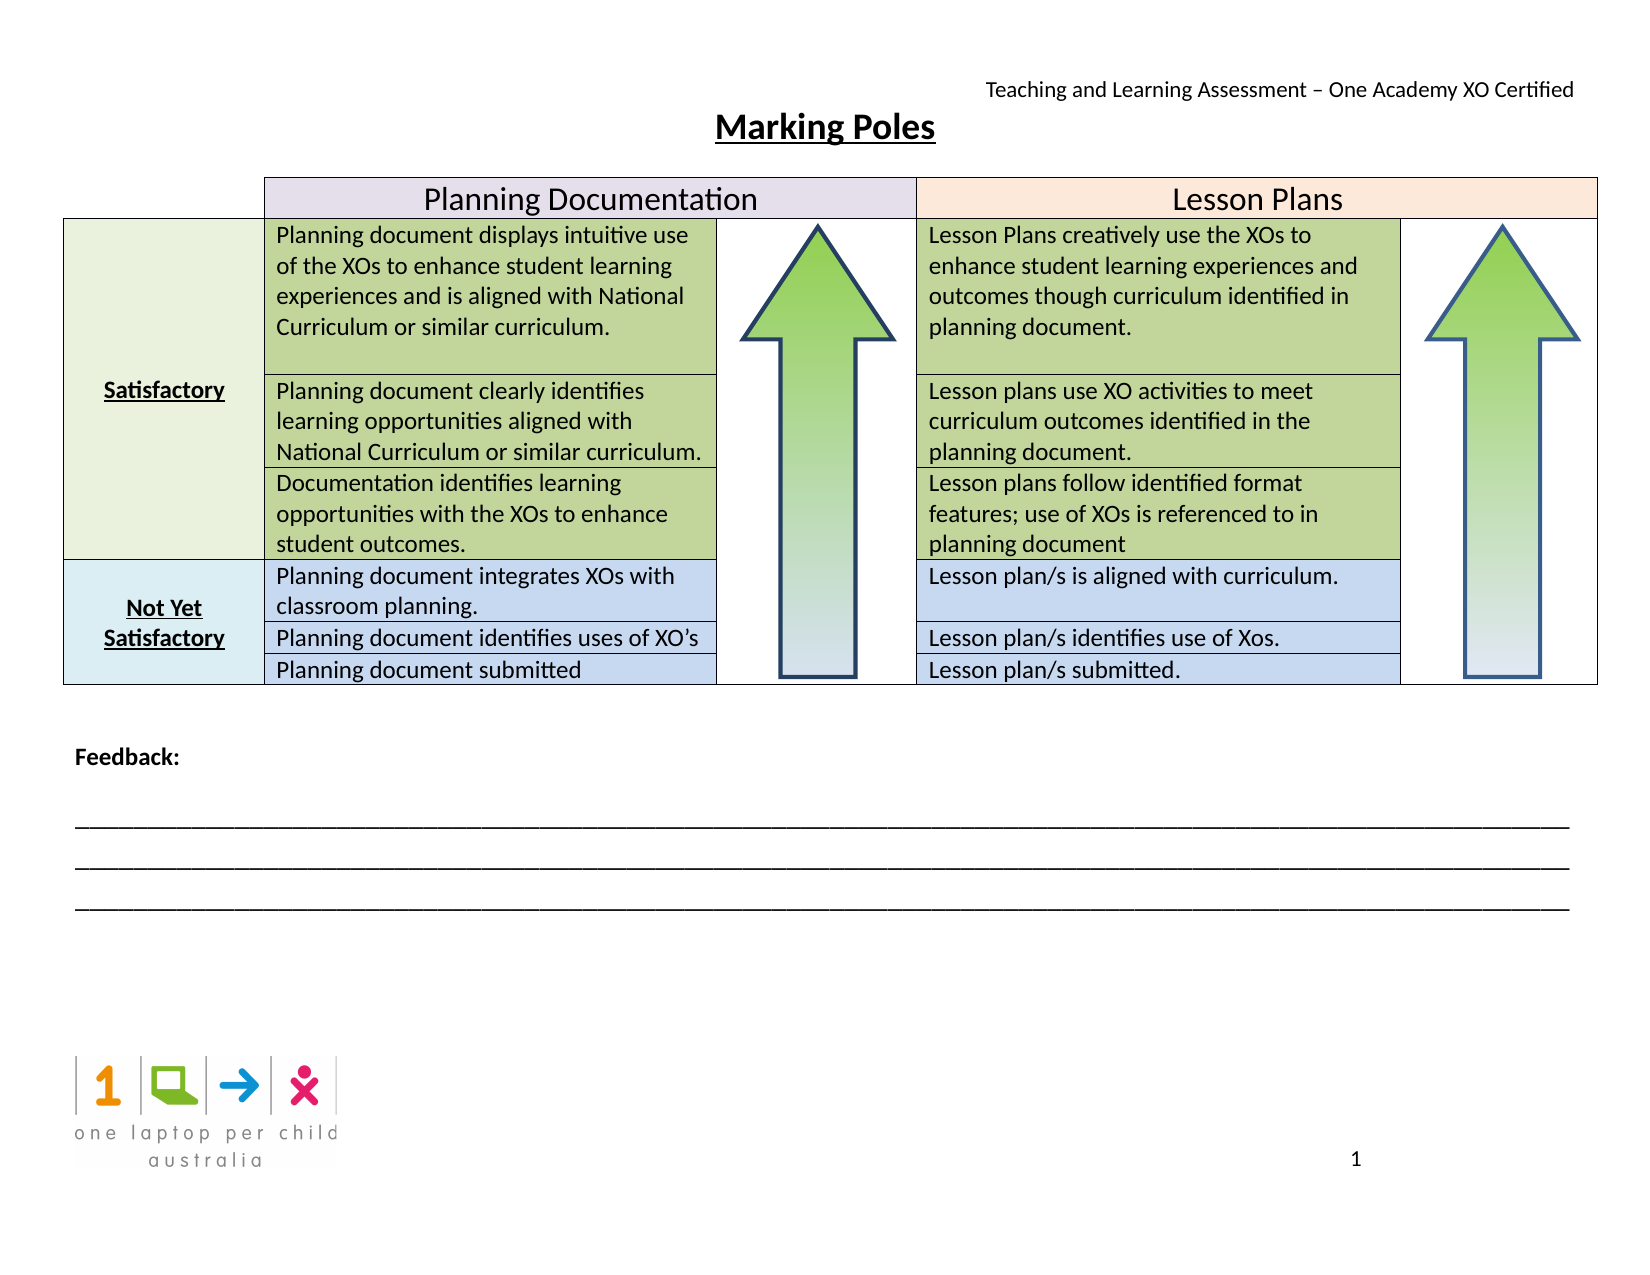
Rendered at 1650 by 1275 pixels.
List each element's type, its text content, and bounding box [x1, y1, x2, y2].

text _____________________________________________________________________________________________________________________________________________________________________________________________________________________________________________________________________________________________________________________ [75, 797, 1575, 914]
table_cell Documentation identifies learning opportunities with the XOs to enhance student outcomes. [265, 468, 716, 559]
table_cell Planning document identifies uses of XO’s [265, 622, 716, 653]
table_cell Lesson plan/s is aligned with curriculum. [917, 560, 1400, 621]
table_cell Planning document submitted [265, 654, 716, 684]
table_cell Lesson Plans creatively use the XOs to enhance student learning experiences and outcomes though curriculum identified in planning document. [917, 219, 1400, 374]
table_cell [1401, 219, 1597, 684]
table_cell Satisfactory [64, 219, 264, 559]
table_cell Planning document clearly identifies learning opportunities aligned with National Curriculum or similar curriculum. [265, 375, 716, 467]
text Feedback: [75, 741, 1575, 772]
picture [75, 1056, 337, 1167]
table_header [63, 177, 264, 218]
table_cell Planning document displays intuitive use of the XOs to enhance student learning experiences and is aligned with National Curriculum or similar curriculum. [265, 219, 716, 374]
table_header Planning Documentation [265, 178, 916, 218]
table_cell Not Yet Satisfactory [64, 560, 264, 684]
table_cell [717, 219, 916, 684]
table_cell Planning document integrates XOs with classroom planning. [265, 560, 716, 621]
table_cell Lesson plan/s submitted. [917, 654, 1400, 684]
table_cell Lesson plans use XO activities to meet curriculum outcomes identified in the planning document. [917, 375, 1400, 467]
table_cell Lesson plan/s identifies use of Xos. [917, 622, 1400, 653]
text Marking Poles [75, 103, 1575, 149]
table_header Lesson Plans [917, 178, 1597, 218]
table_cell Lesson plans follow identified format features; use of XOs is referenced to in planning document [917, 468, 1400, 559]
